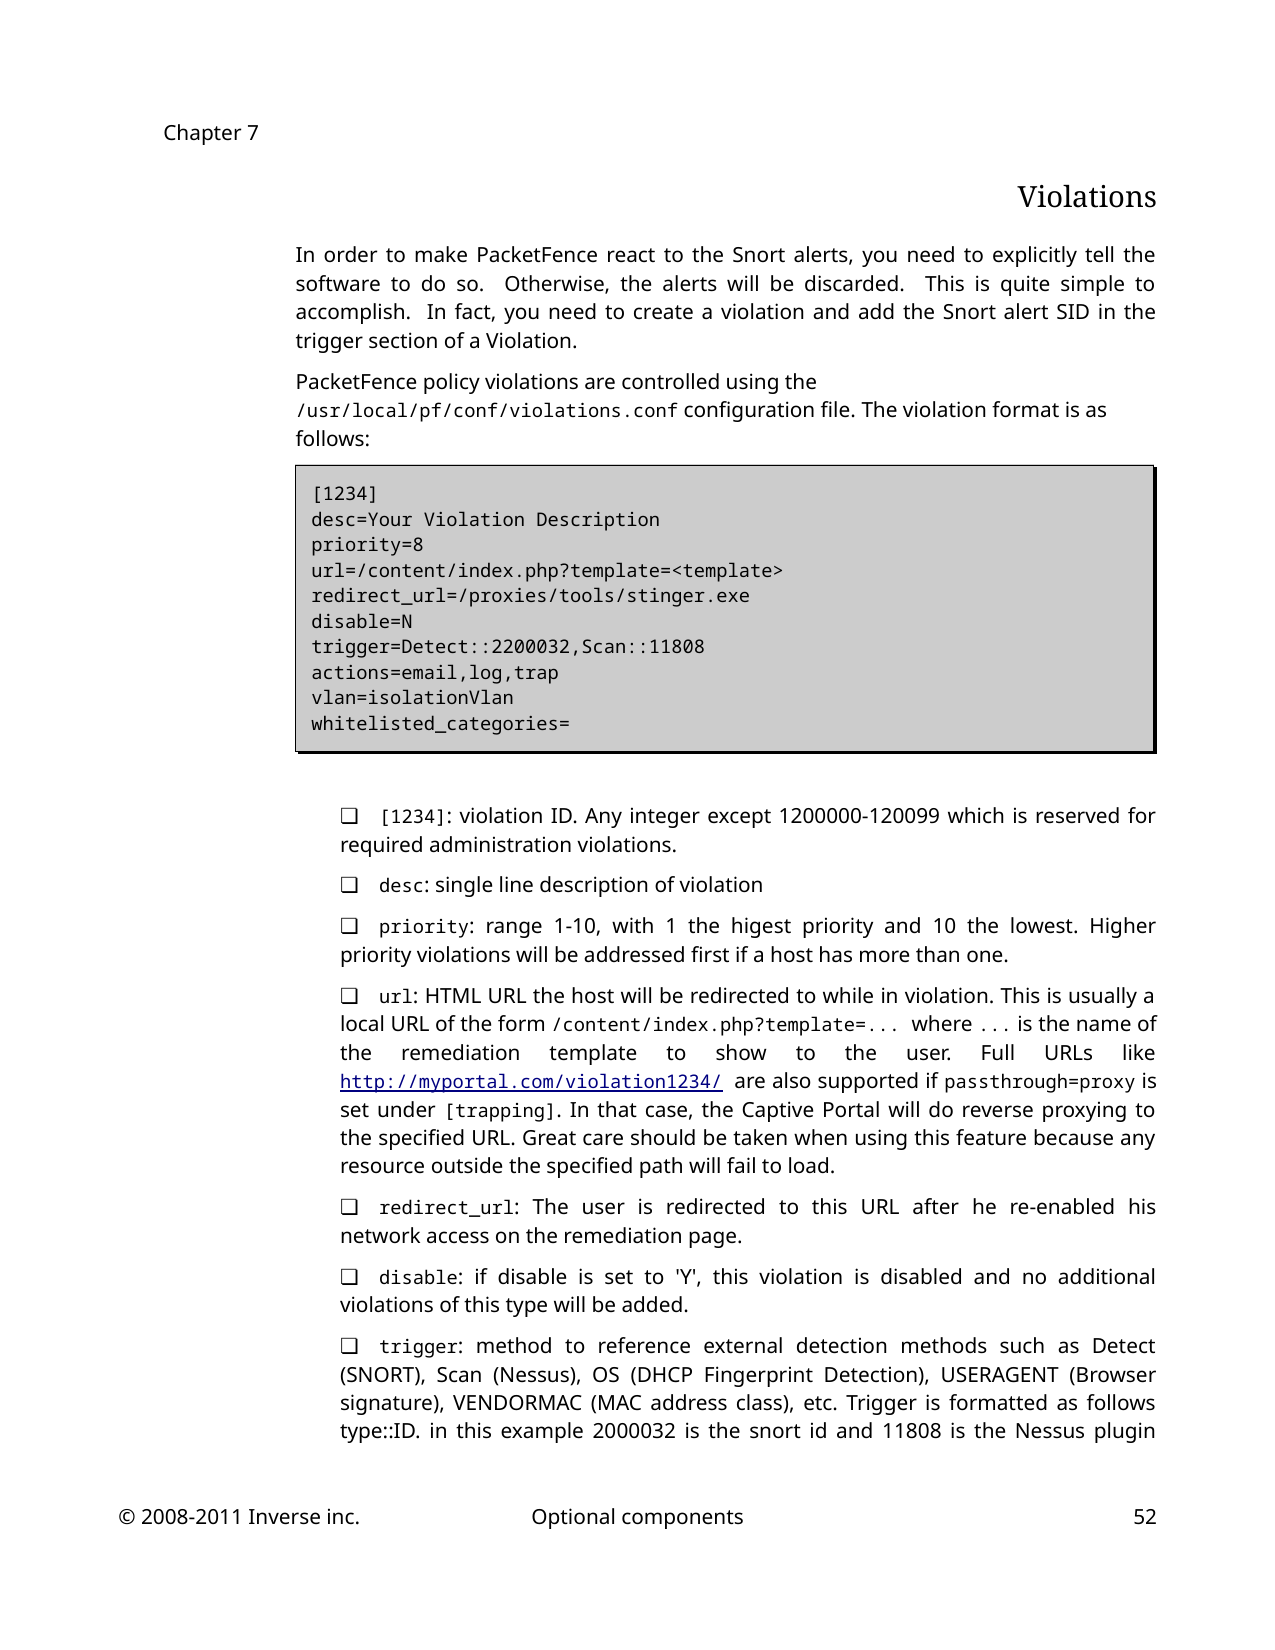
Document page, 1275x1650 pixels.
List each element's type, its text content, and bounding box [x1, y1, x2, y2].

list ❏ priority: range 1-10, with 1 the higest priority and 10 the lowest. Higher priority violations will be addressed first if a host has more than one. [340, 912, 1157, 968]
list ❏ [1234]: violation ID. Any integer except 1200000-120099 which is reserved for required administration violations. [340, 801, 1157, 858]
text In order to make PacketFence react to the Snort alerts, you need to explicitly tell the software to do so. Otherwise, the alerts will be discarded. This is quite simple to accomplish. In fact, you need to create a violation and add the Snort alert SID in the trigger section of a Violation. [295, 241, 1157, 354]
subtitle Violations [295, 176, 1157, 216]
list ❏ redirect_url: The user is redirected to this URL after he re-enabled his network access on the remediation page. [340, 1192, 1157, 1249]
list ❏ trigger: method to reference external detection methods such as Detect (SNORT), Scan (Nessus), OS (DHCP Fingerprint Detection), USERAGENT (Browser signature), VENDORMAC (MAC address class), etc. Trigger is formatted as follows type::ID. in this example 2000032 is the snort id and 11808 is the Nessus plugin [340, 1331, 1157, 1445]
text PacketFence policy violations are controlled using the /usr/local/pf/conf/violations.conf configuration file. The violation format is as follows: [295, 367, 1157, 452]
text [1234] desc=Your Violation Description priority=8 url=/content/index.php?template=<template> redirect_url=/proxies/tools/stinger.exe disable=N trigger=Detect::2200032,Scan::11808 actions=email,log,trap vlan=isolationVlan whitelisted_categories= [296, 466, 1153, 751]
list ❏ url: HTML URL the host will be redirected to while in violation. This is usually a local URL of the form /content/index.php?template=... where ... is the name of the remediation template to show to the user. Full URLs like http://myportal.com/violation1234/ are also supported if passthrough=proxy is set under [trapping]. In that case, the Captive Portal will do reverse proxying to the specified URL. Great care should be taken when using this feature because any resource outside the specified path will fail to load. [340, 981, 1157, 1180]
list ❏ desc: single line description of violation [340, 871, 1157, 899]
list ❏ disable: if disable is set to 'Y', this violation is disabled and no additional violations of this type will be added. [340, 1262, 1157, 1319]
